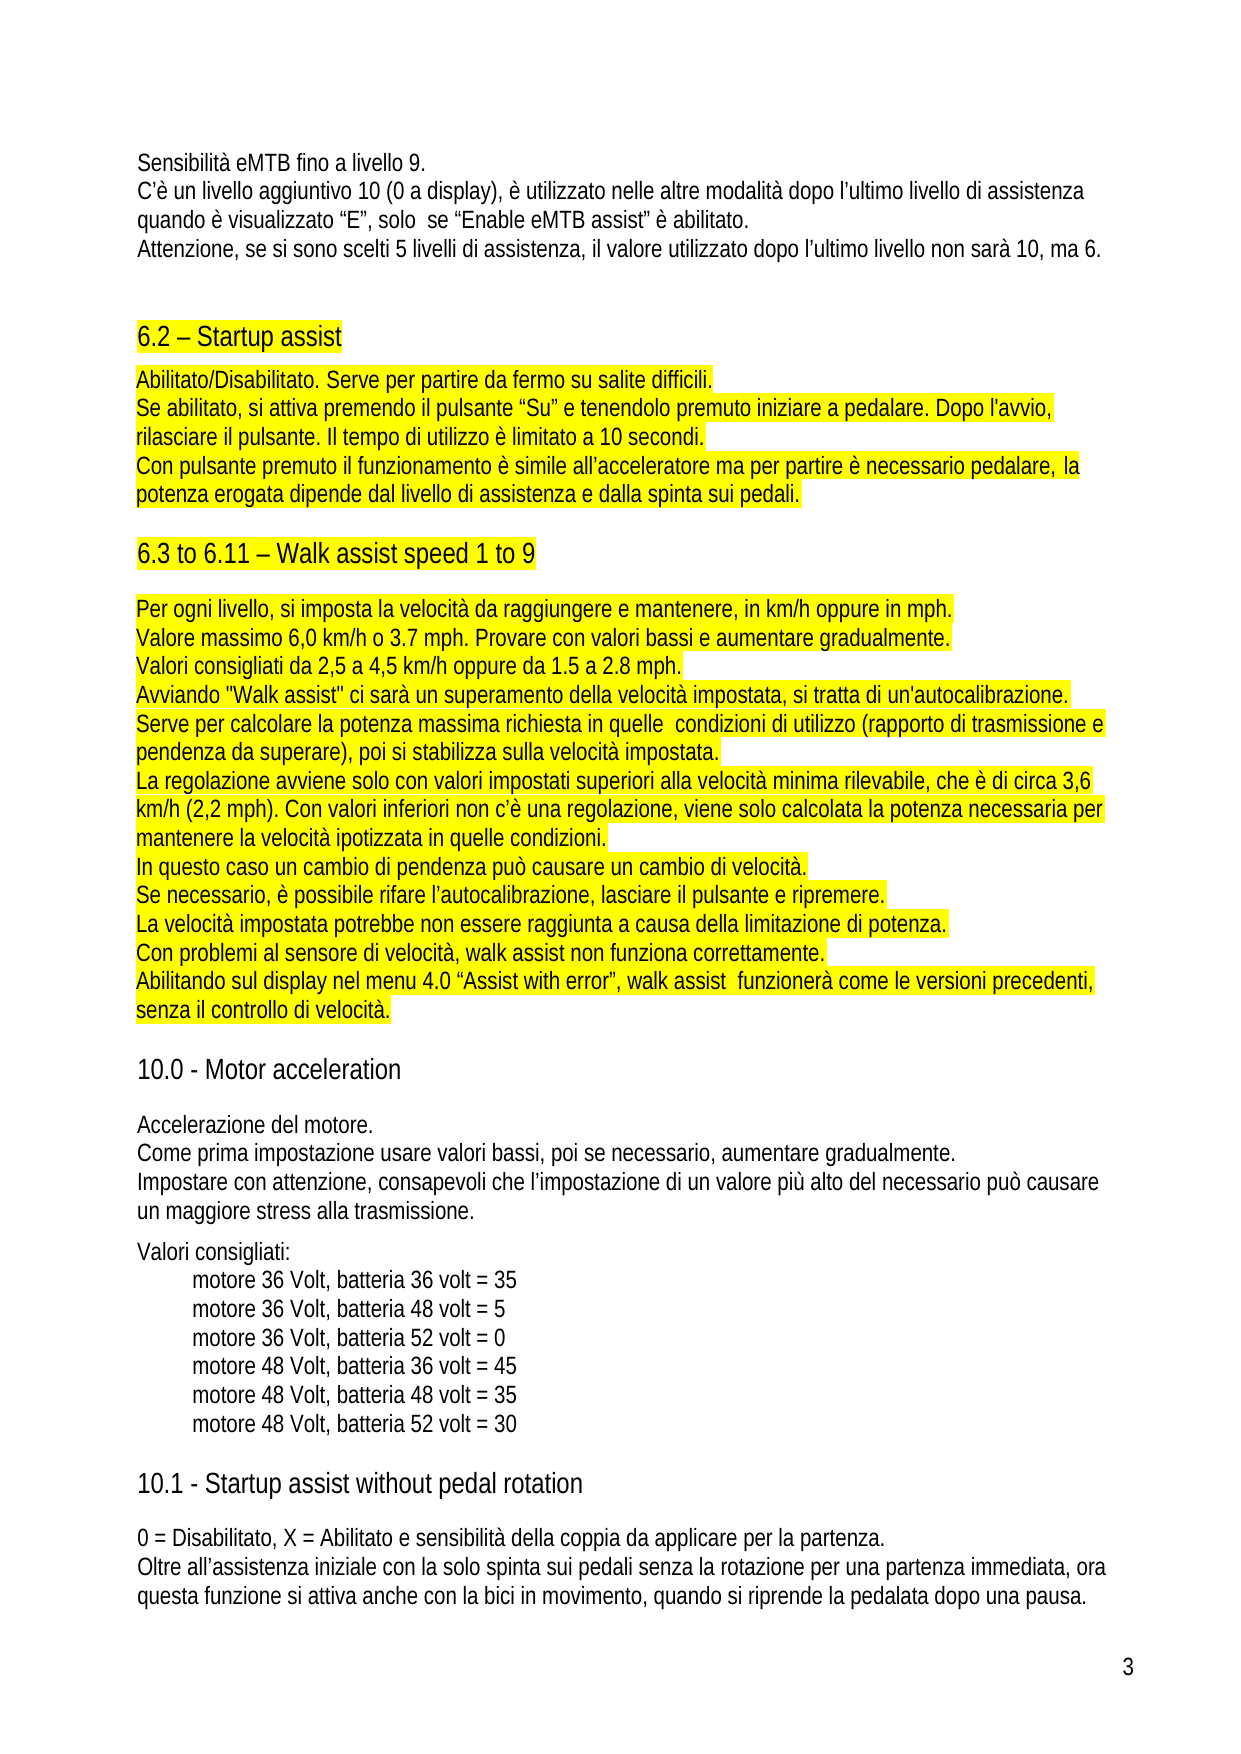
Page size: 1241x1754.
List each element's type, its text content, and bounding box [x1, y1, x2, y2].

text 0 = Disabilitato, X = Abilitato e sensibilità della coppia da applicare per la partenza. [137, 1523, 1122, 1552]
text Se necessario, è possibile rifare l’autocalibrazione, lasciare il pulsante e ripremere. [136, 880, 1122, 909]
text Abilitato/Disabilitato. Serve per partire da fermo su salite difficili. [136, 365, 1122, 393]
text Sensibilità eMTB fino a livello 9. [137, 148, 1122, 176]
text La velocità impostata potrebbe non essere raggiunta a causa della limitazione di potenza. [136, 909, 1122, 938]
text Come prima impostazione usare valori bassi, poi se necessario, aumentare gradualmente. [137, 1138, 1122, 1167]
text Abilitando sul display nel menu 4.0 “Assist with error”, walk assist funzionerà come le versioni precedenti, senza il controllo di velocità. [136, 966, 1122, 1024]
text In questo caso un cambio di pendenza può causare un cambio di velocità. [136, 852, 1122, 880]
text Serve per calcolare la potenza massima richiesta in quelle condizioni di utilizzo (rapporto di trasmissione e pendenza da superare), poi si stabilizza sulla velocità impostata. [136, 708, 1122, 766]
text Valore massimo 6,0 km/h o 3.7 mph. Provare con valori bassi e aumentare gradualmente. [136, 623, 1122, 651]
text 10.1 - Startup assist without pedal rotation [137, 1466, 1122, 1499]
text motore 48 Volt, batteria 36 volt = 45 [137, 1351, 1122, 1380]
text motore 36 Volt, batteria 52 volt = 0 [137, 1323, 1122, 1351]
text motore 36 Volt, batteria 48 volt = 5 [137, 1294, 1122, 1323]
text Attenzione, se si sono scelti 5 livelli di assistenza, il valore utilizzato dopo l’ultimo livello non sarà 10, ma 6. [137, 233, 1122, 262]
text Con problemi al sensore di velocità, walk assist non funziona correttamente. [136, 938, 1122, 966]
text Accelerazione del motore. [137, 1110, 1122, 1138]
text motore 48 Volt, batteria 52 volt = 30 [137, 1409, 1122, 1437]
text Per ogni livello, si imposta la velocità da raggiungere e mantenere, in km/h oppure in mph. [136, 594, 1122, 623]
text Valori consigliati: [137, 1237, 1122, 1265]
text C’è un livello aggiuntivo 10 (0 a display), è utilizzato nelle altre modalità dopo l’ultimo livello di assistenza quando è visualizzato “E”, solo se “Enable eMTB assist” è abilitato. [137, 176, 1122, 233]
text 6.2 – Startup assist [137, 319, 1122, 353]
text 6.3 to 6.11 – Walk assist speed 1 to 9 [137, 537, 1122, 570]
text Impostare con attenzione, consapevoli che l’impostazione di un valore più alto del necessario può causare un maggiore stress alla trasmissione. [137, 1167, 1122, 1224]
text motore 48 Volt, batteria 48 volt = 35 [137, 1380, 1122, 1409]
text motore 36 Volt, batteria 36 volt = 35 [137, 1265, 1122, 1294]
text La regolazione avviene solo con valori impostati superiori alla velocità minima rilevabile, che è di circa 3,6 km/h (2,2 mph). Con valori inferiori non c’è una regolazione, viene solo calcolata la potenza necessaria per mantenere la velocità ipotizzata in quelle condizioni. [136, 766, 1122, 852]
text Oltre all’assistenza iniziale con la solo spinta sui pedali senza la rotazione per una partenza immediata, ora questa funzione si attiva anche con la bici in movimento, quando si riprende la pedalata dopo una pausa. [137, 1552, 1122, 1609]
text 10.0 - Motor acceleration [137, 1052, 1122, 1086]
text Avviando "Walk assist" ci sarà un superamento della velocità impostata, si tratta di un'autocalibrazione. [136, 680, 1122, 708]
text Valori consigliati da 2,5 a 4,5 km/h oppure da 1.5 a 2.8 mph. [136, 651, 1122, 680]
subtitle Se abilitato, si attiva premendo il pulsante “Su” e tenendolo premuto iniziare a pedalare. Dopo l'avvio, rilasciare il pulsante. Il tempo di utilizzo è limitato a 10 secondi. Con pulsante premuto il funzionamento è simile all’acceleratore ma per partire è necessario pedalare, la potenza erogata dipende dal livello di assistenza e dalla spinta sui pedali. [136, 393, 1122, 508]
